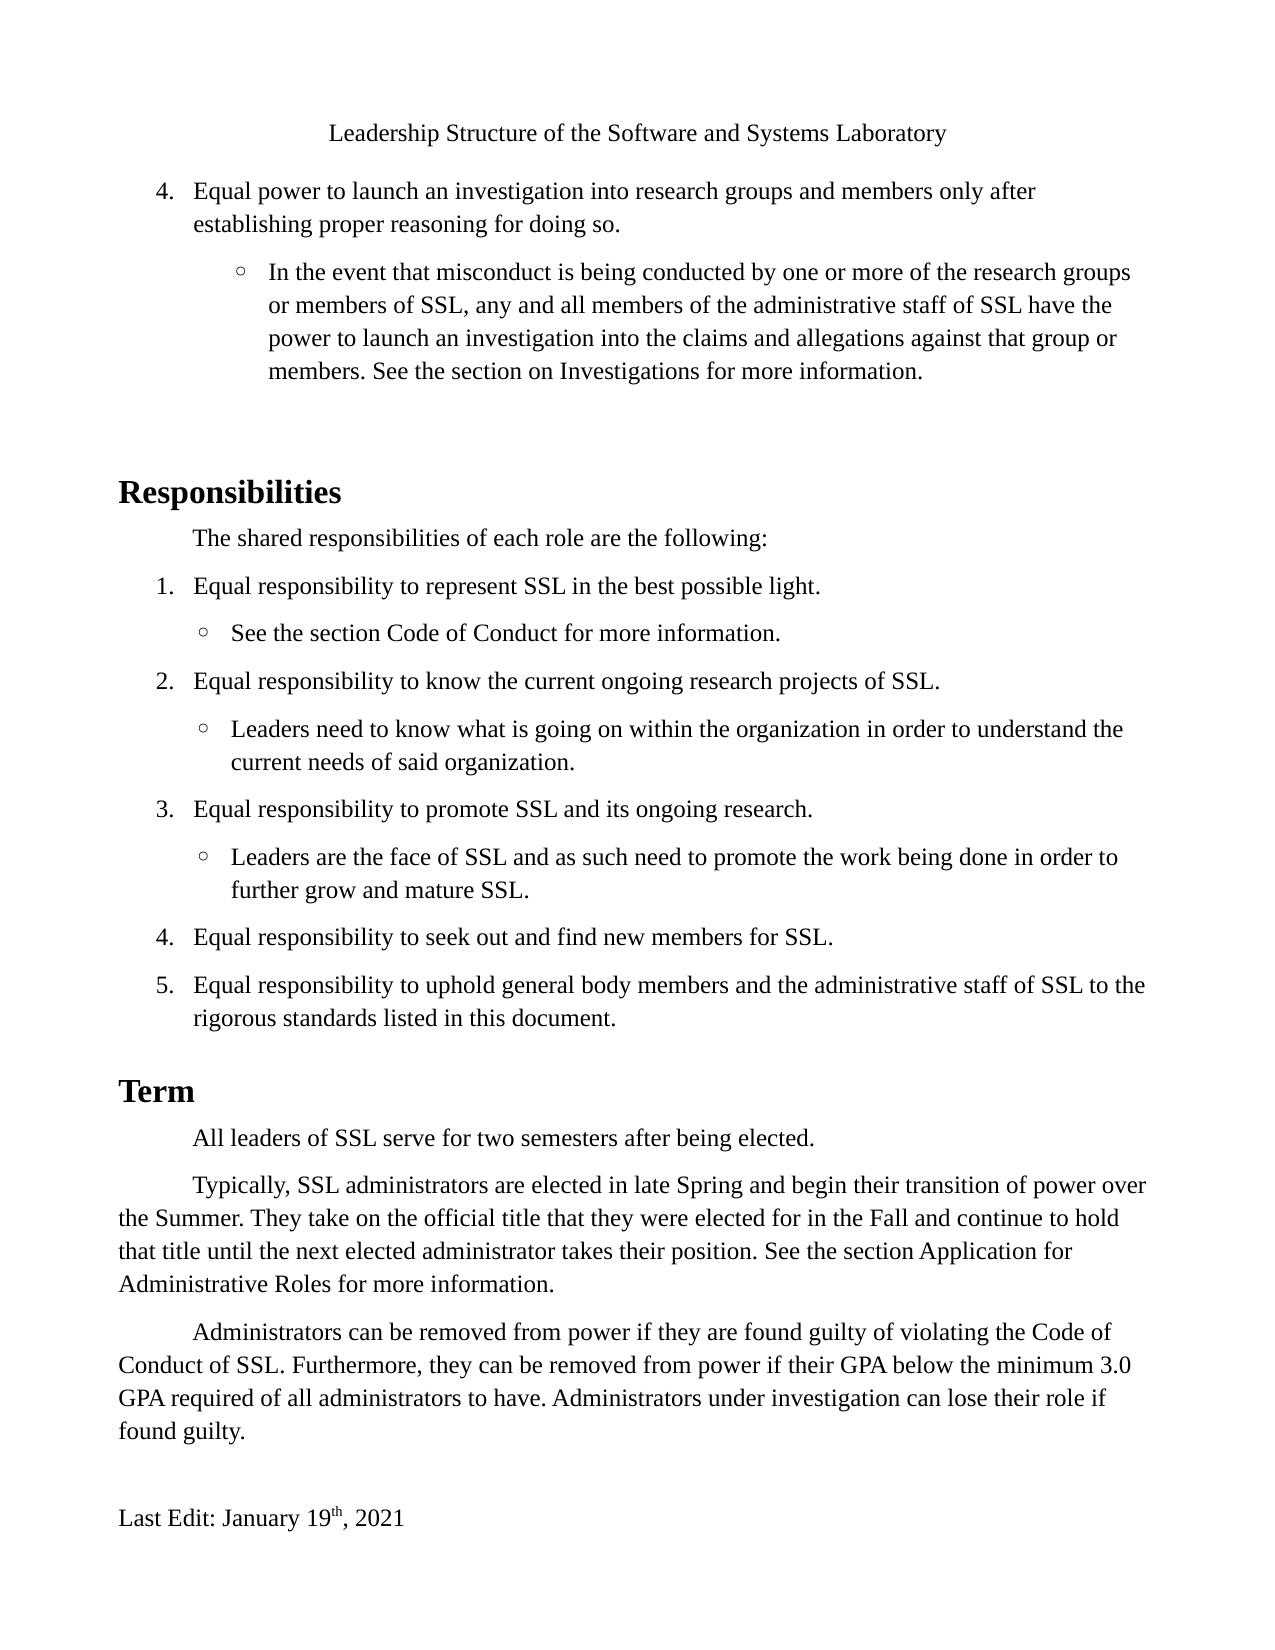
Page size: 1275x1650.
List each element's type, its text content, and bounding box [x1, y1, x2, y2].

text Administrators can be removed from power if they are found guilty of violating the Code of Conduct of SSL. Furthermore, they can be removed from power if their GPA below the minimum 3.0 GPA required of all administrators to have. Administrators under investigation can lose their role if found guilty. [118, 1317, 1157, 1445]
subtitle Term [118, 1072, 1157, 1110]
list Leaders are the face of SSL and as such need to promote the work being done in order to further grow and mature SSL. [193, 842, 1157, 904]
list Equal power to launch an investigation into research groups and members only after establishing proper reasoning for doing so. [156, 176, 1157, 238]
list Leaders need to know what is going on within the organization in order to understand the current needs of said organization. [193, 714, 1157, 775]
list Equal responsibility to uphold general body members and the administrative staff of SSL to the rigorous standards listed in this document. [156, 970, 1157, 1032]
list Equal responsibility to know the current ongoing research projects of SSL. [156, 666, 1157, 695]
text All leaders of SSL serve for two semesters after being elected. [118, 1123, 1157, 1151]
subtitle Responsibilities [118, 472, 1157, 511]
text The shared responsibilities of each role are the following: [118, 523, 1157, 552]
list Equal responsibility to represent SSL in the best possible light. [156, 571, 1157, 599]
list See the section Code of Conduct for more information. [193, 618, 1157, 647]
text Typically, SSL administrators are elected in late Spring and begin their transition of power over the Summer. They take on the official title that they were elected for in the Fall and continue to hold that title until the next elected administrator takes their position. See the section Application for Administrative Roles for more information. [118, 1170, 1157, 1298]
list Equal responsibility to promote SSL and its ongoing research. [156, 794, 1157, 823]
list Equal responsibility to seek out and find new members for SSL. [156, 922, 1157, 951]
list In the event that misconduct is being conducted by one or more of the research groups or members of SSL, any and all members of the administrative staff of SSL have the power to launch an investigation into the claims and allegations against that group or members. See the section on Investigations for more information. [231, 257, 1157, 385]
